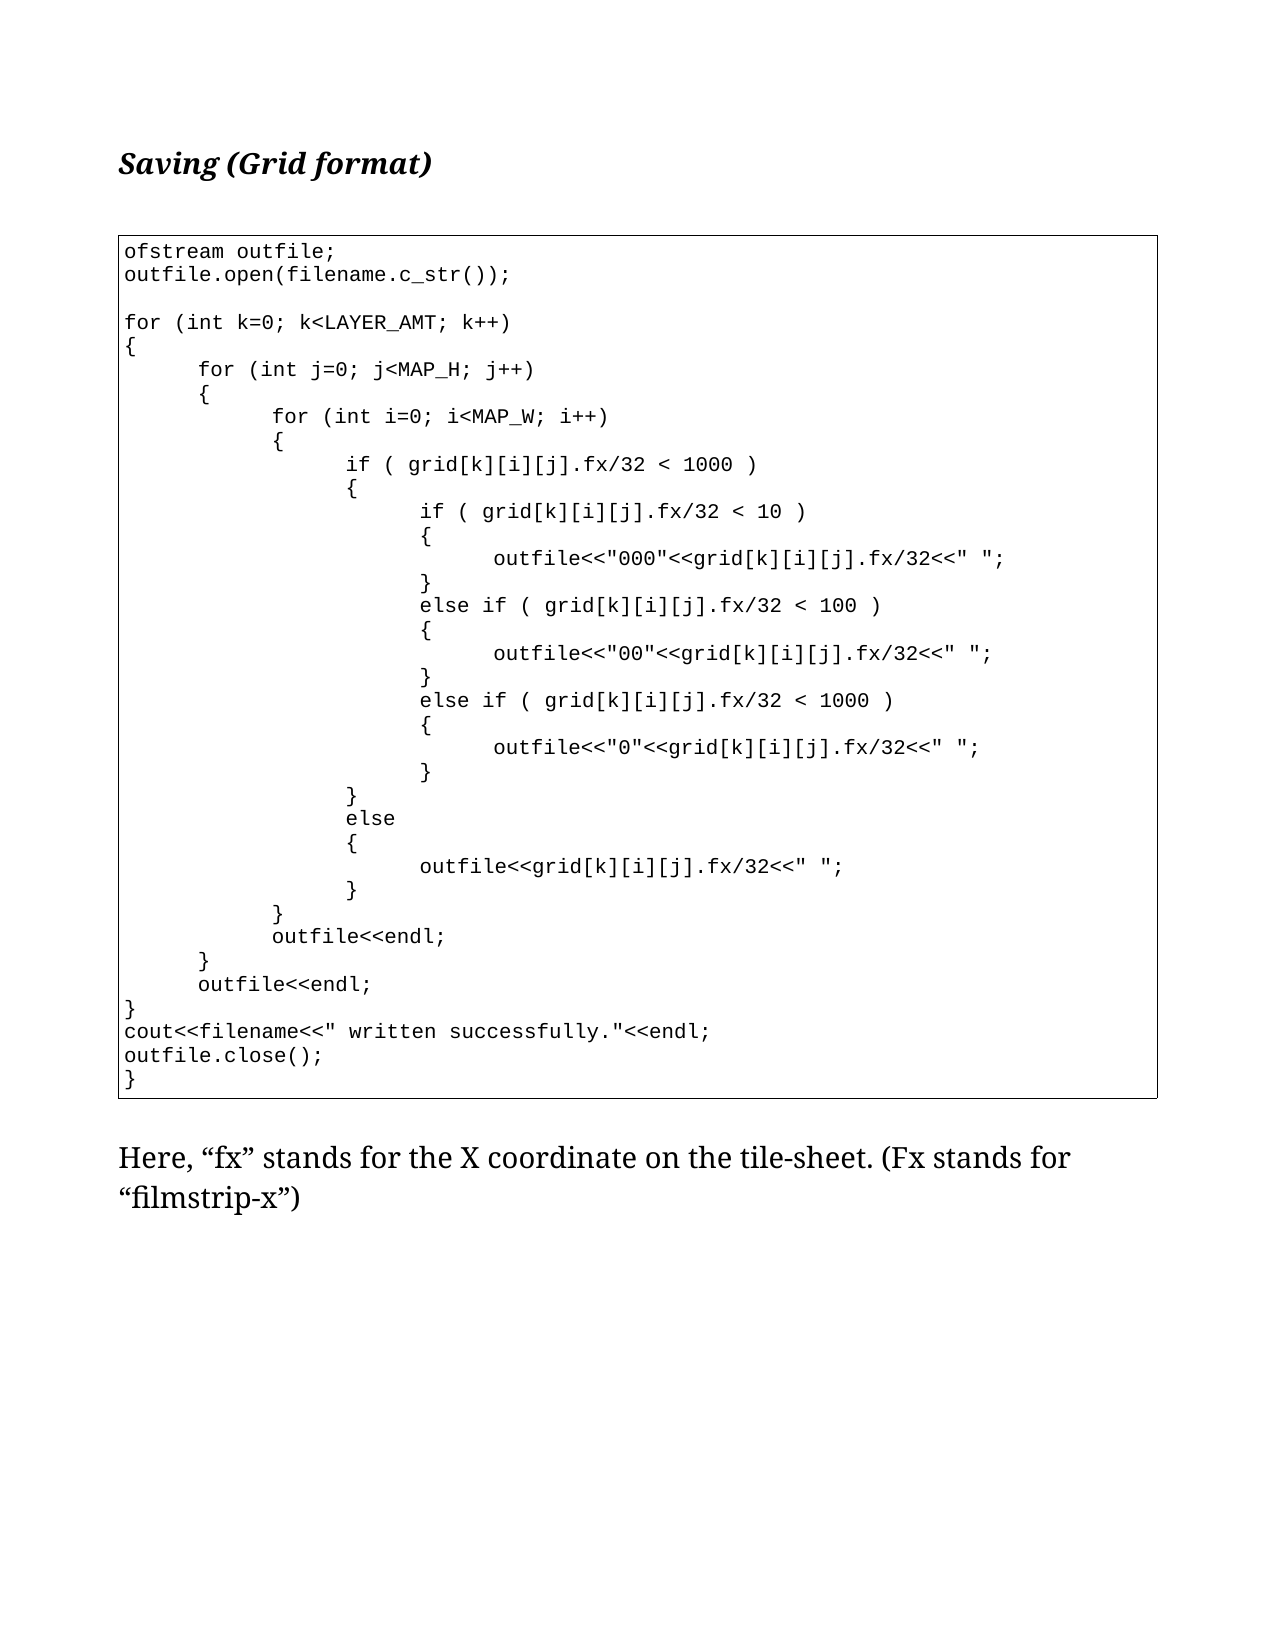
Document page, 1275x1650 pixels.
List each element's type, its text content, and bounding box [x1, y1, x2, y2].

text Here, “fx” stands for the X coordinate on the tile-sheet. (Fx stands for “filmstrip-x”) [118, 1138, 1157, 1217]
subtitle Saving (Grid format) [118, 143, 1157, 183]
table_header ofstream outfile; outfile.open(filename.c_str()); for (int k=0; k<LAYER_AMT; k++) { for (int j=0; j<MAP_H; j++) { for (int i=0; i<MAP_W; i++) { if ( grid[k][i][j].fx/32 < 1000 ) { if ( grid[k][i][j].fx/32 < 10 ) { outfile<<"000"<<grid[k][i][j].fx/32<<" "; } else if ( grid[k][i][j].fx/32 < 100 ) { outfile<<"00"<<grid[k][i][j].fx/32<<" "; } else if ( grid[k][i][j].fx/32 < 1000 ) { outfile<<"0"<<grid[k][i][j].fx/32<<" "; } } else { outfile<<grid[k][i][j].fx/32<<" "; } } outfile<<endl; } outfile<<endl; } cout<<filename<<" written successfully."<<endl; outfile.close(); } [119, 236, 1157, 1098]
